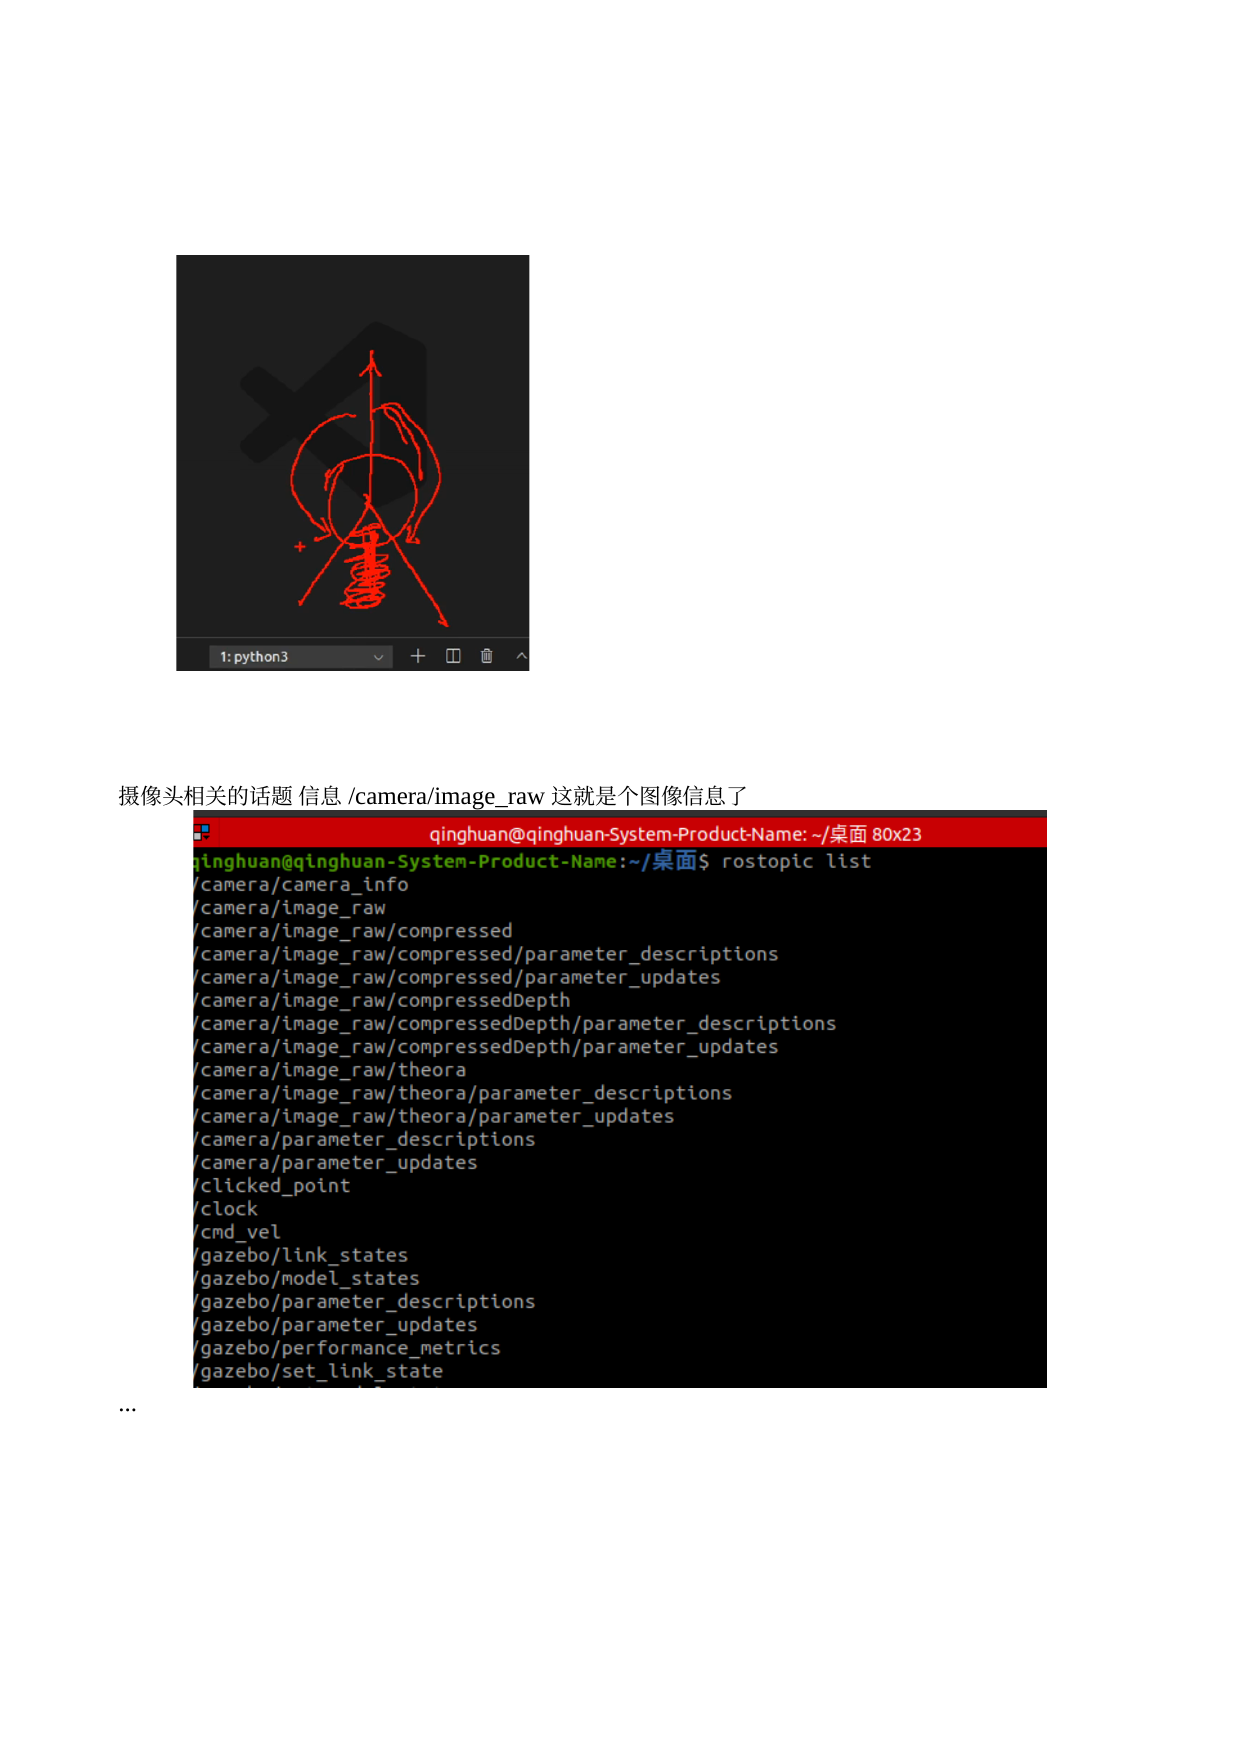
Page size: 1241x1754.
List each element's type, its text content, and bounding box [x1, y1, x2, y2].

picture [176, 255, 530, 671]
text 摄像头相关的话题 信息 /camera/image_raw 这就是个图像信息了 [118, 779, 1122, 811]
text ... [118, 811, 1122, 1417]
picture [193, 810, 1047, 1388]
